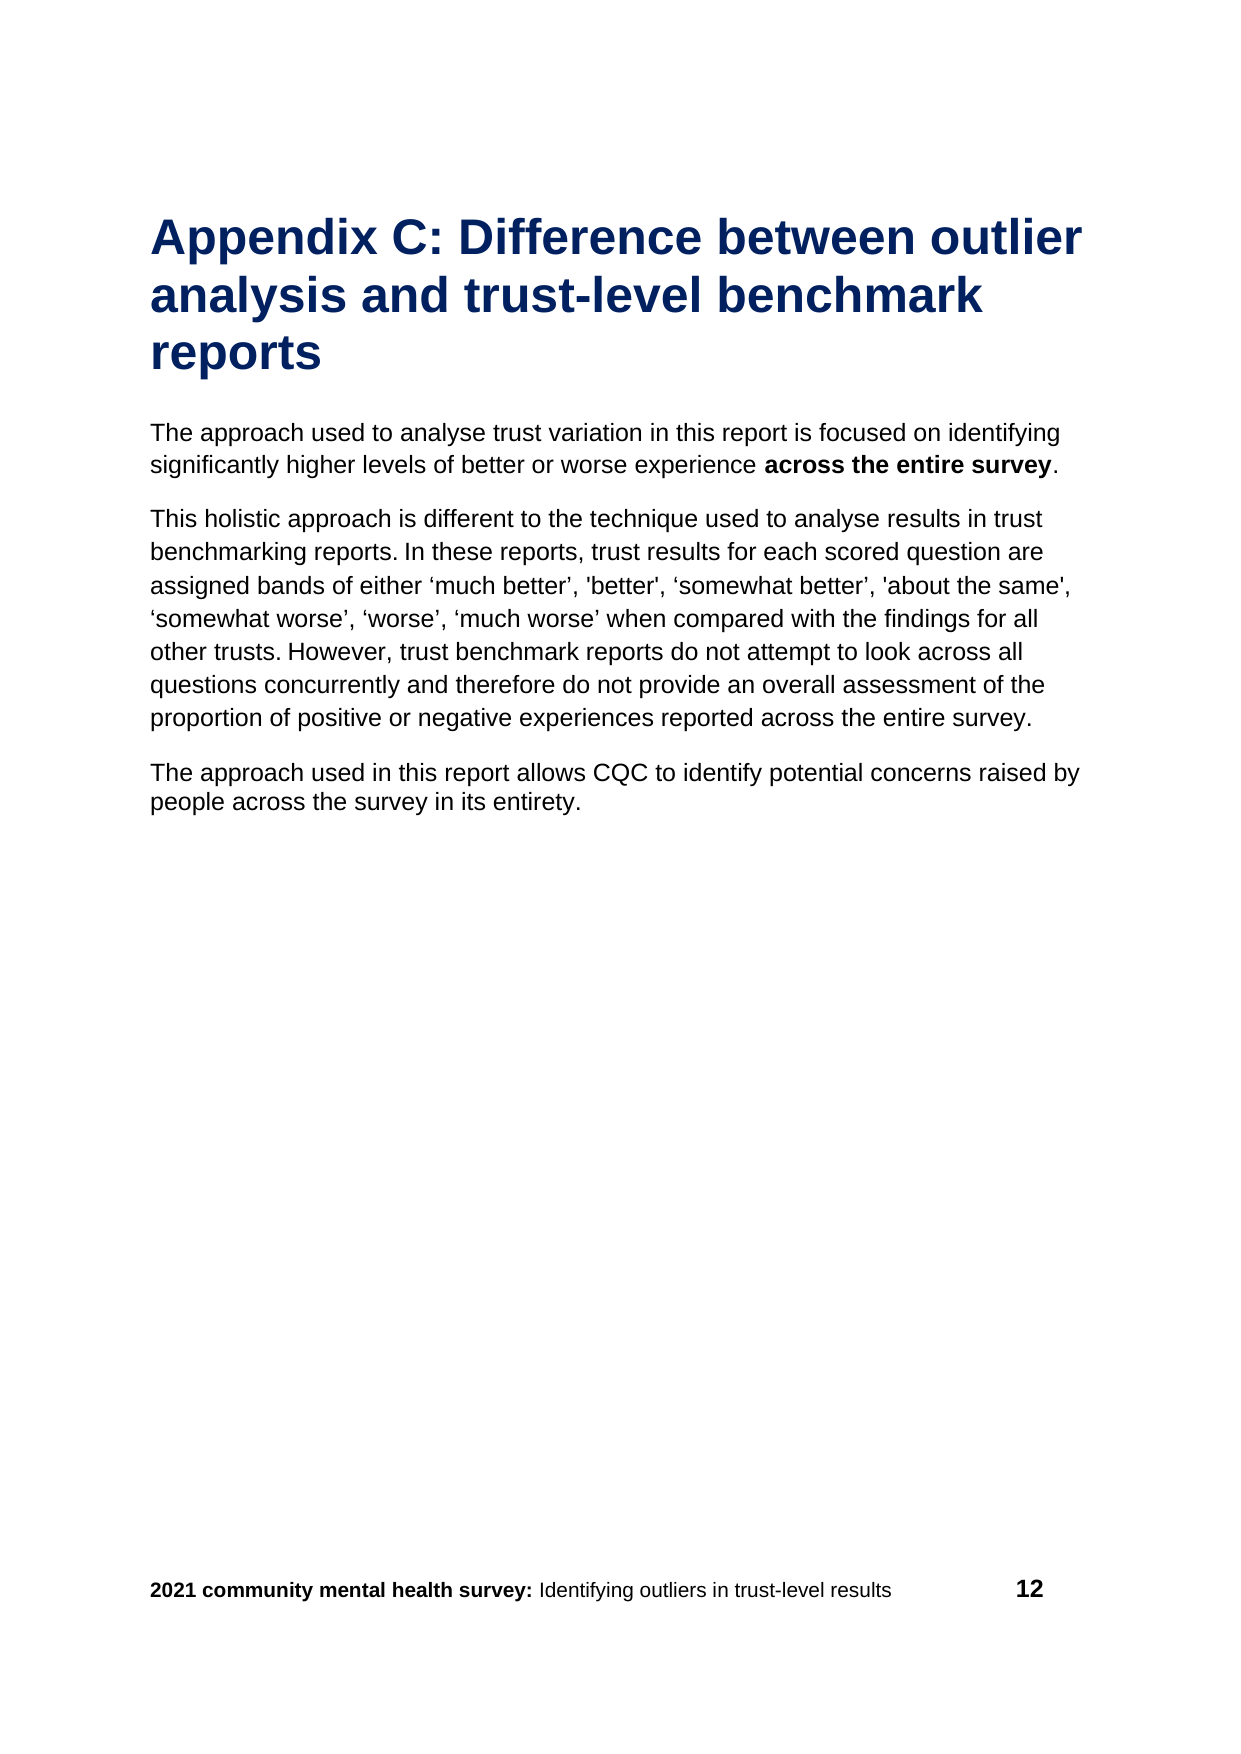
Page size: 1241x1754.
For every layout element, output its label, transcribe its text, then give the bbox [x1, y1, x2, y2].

text The approach used in this report allows CQC to identify potential concerns raised by people across the survey in its entirety. [150, 758, 1090, 815]
subtitle Appendix C: Difference between outlier analysis and trust-level benchmark reports [150, 207, 1090, 380]
text This holistic approach is different to the technique used to analyse results in trust benchmarking reports. In these reports, trust results for each scored question are assigned bands of either ‘much better’, 'better', ‘somewhat better’, 'about the same', ‘somewhat worse’, ‘worse’, ‘much worse’ when compared with the findings for all other trusts. However, trust benchmark reports do not attempt to look across all questions concurrently and therefore do not provide an overall assessment of the proportion of positive or negative experiences reported across the entire survey. [150, 504, 1090, 732]
text The approach used to analyse trust variation in this report is focused on identifying significantly higher levels of better or worse experience across the entire survey. [150, 417, 1090, 479]
